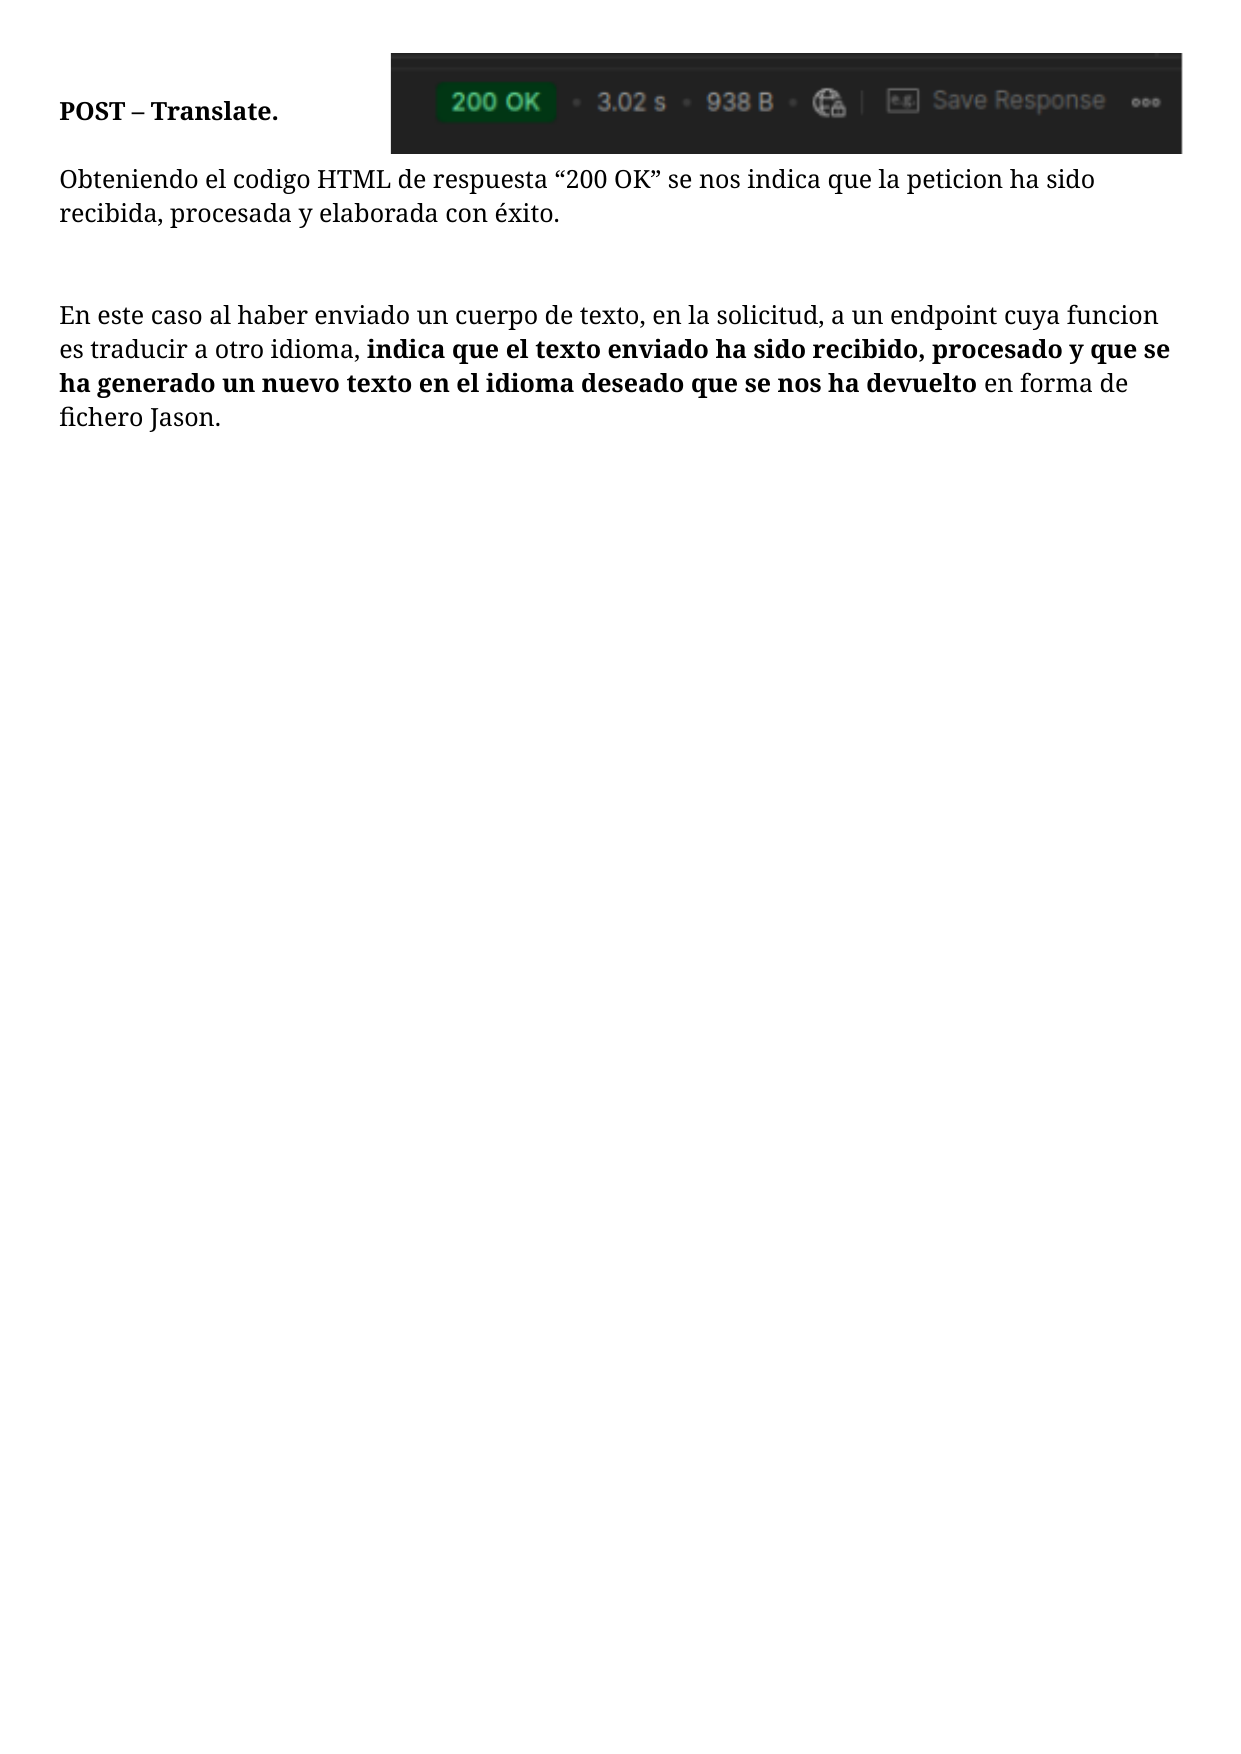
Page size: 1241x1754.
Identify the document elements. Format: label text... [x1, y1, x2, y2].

picture [390, 53, 1195, 154]
text POST – Translate. [59, 93, 390, 127]
text Obteniendo el codigo HTML de respuesta “200 OK” se nos indica que la peticion ha sido recibida, procesada y elaborada con éxito. [59, 161, 1181, 229]
text En este caso al haber enviado un cuerpo de texto, en la solicitud, a un endpoint cuya funcion es traducir a otro idioma, indica que el texto enviado ha sido recibido, procesado y que se ha generado un nuevo texto en el idioma deseado que se nos ha devuelto en forma de fichero Jason. [59, 263, 1181, 434]
